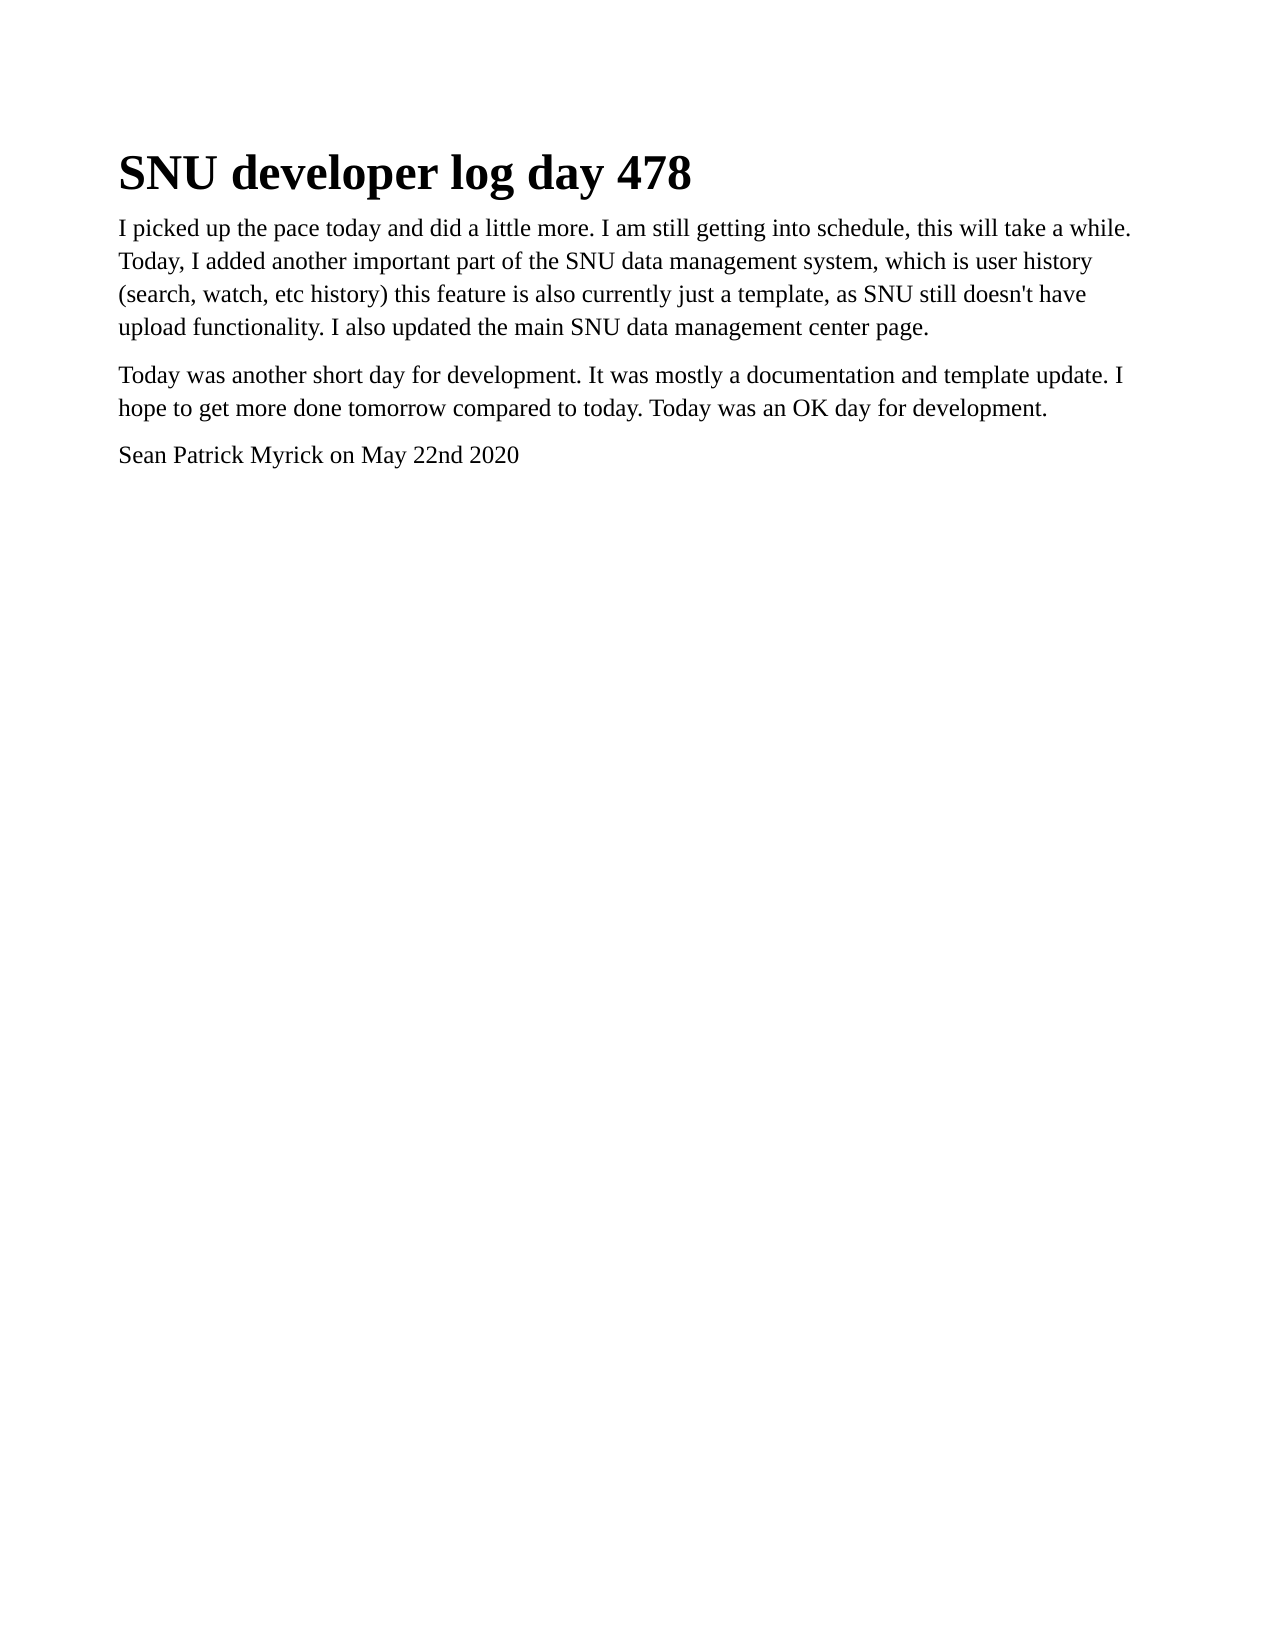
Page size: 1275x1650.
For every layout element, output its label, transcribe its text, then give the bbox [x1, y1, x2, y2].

text Today was another short day for development. It was mostly a documentation and template update. I hope to get more done tomorrow compared to today. Today was an OK day for development. [118, 360, 1157, 422]
subtitle SNU developer log day 478 [118, 143, 1157, 201]
text Sean Patrick Myrick on May 22nd 2020 [118, 440, 1157, 469]
text I picked up the pace today and did a little more. I am still getting into schedule, this will take a while. Today, I added another important part of the SNU data management system, which is user history (search, watch, etc history) this feature is also currently just a template, as SNU still doesn't have upload functionality. I also updated the main SNU data management center page. [118, 213, 1157, 341]
